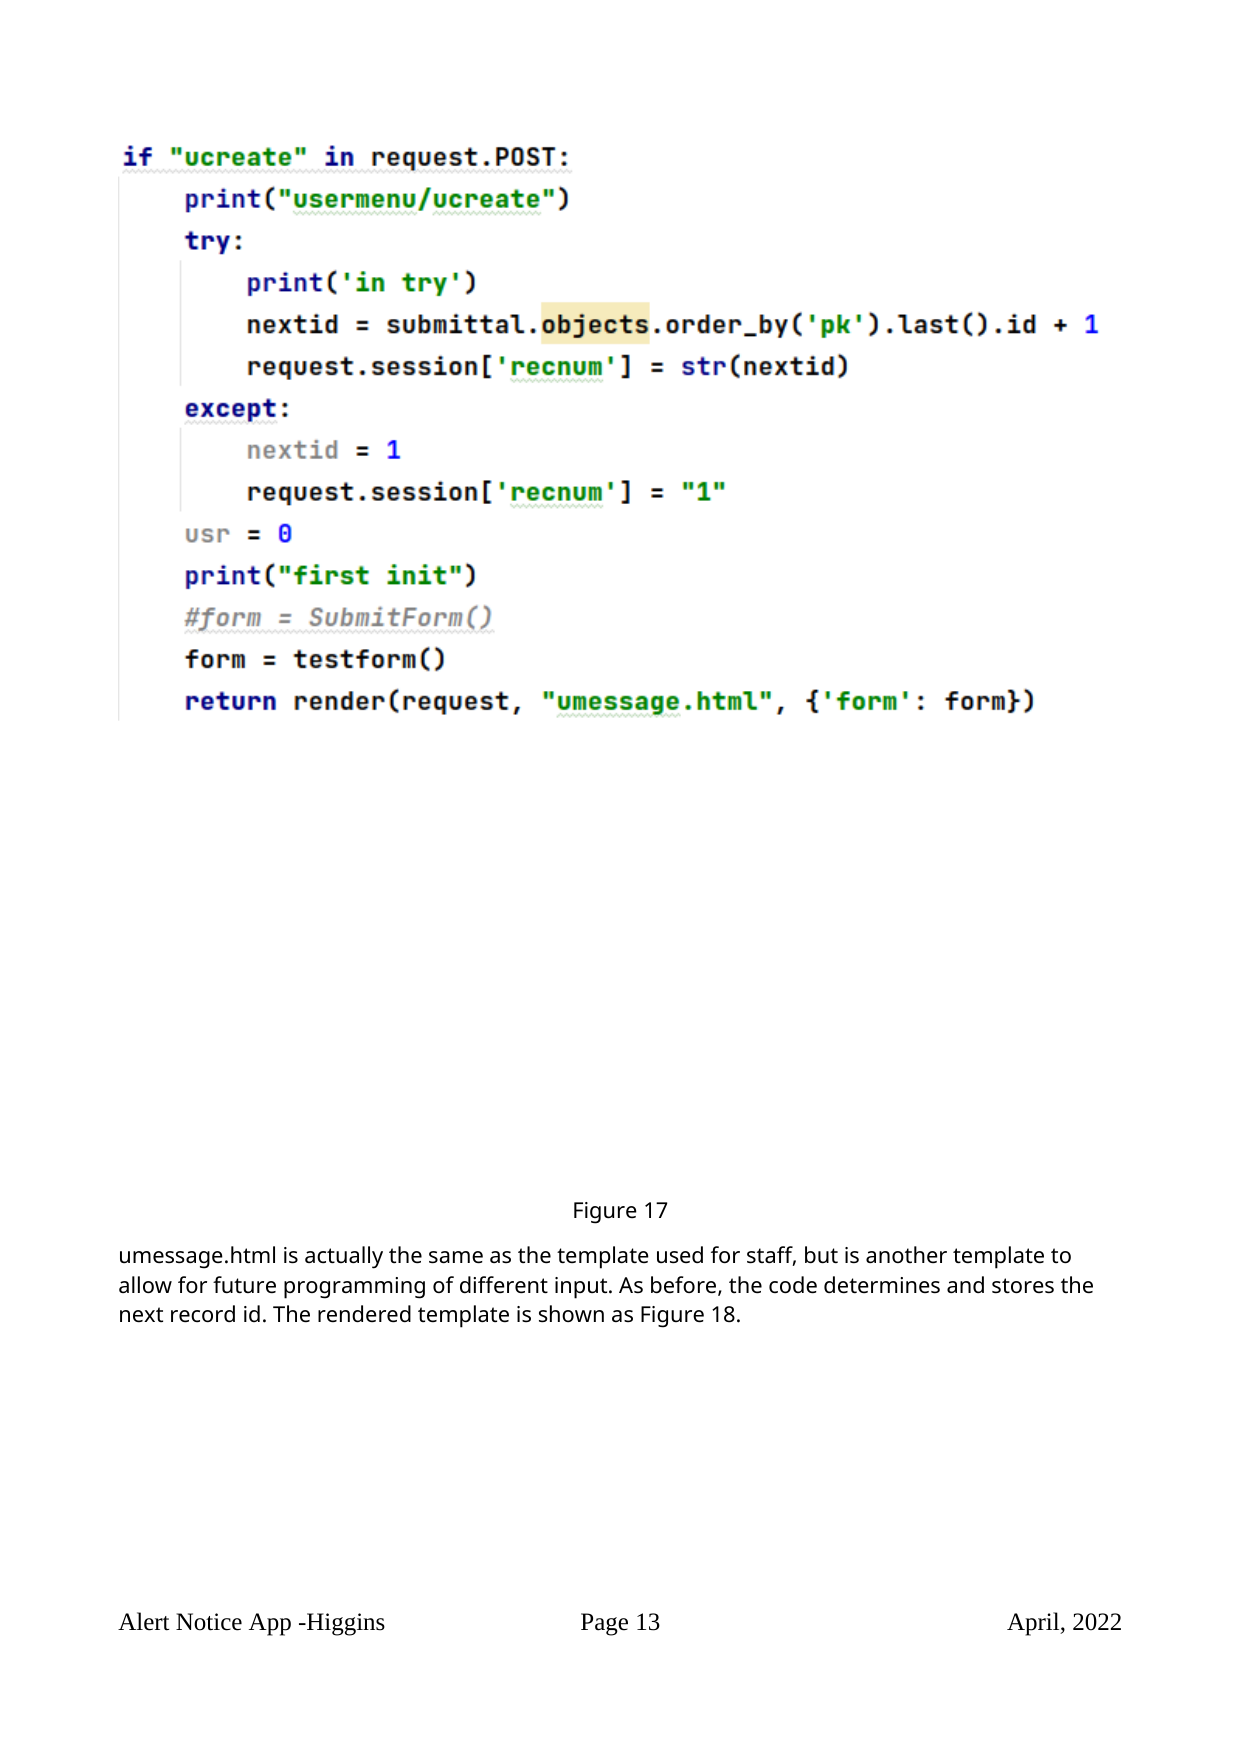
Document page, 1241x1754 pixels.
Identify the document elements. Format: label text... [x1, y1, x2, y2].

text umessage.html is actually the same as the template used for staff, but is another template to allow for future programming of different input. As before, the code determines and stores the next record id. The rendered template is shown as Figure 18. [118, 1240, 1122, 1329]
text Figure 17 [118, 1196, 1122, 1225]
picture [118, 118, 1123, 752]
